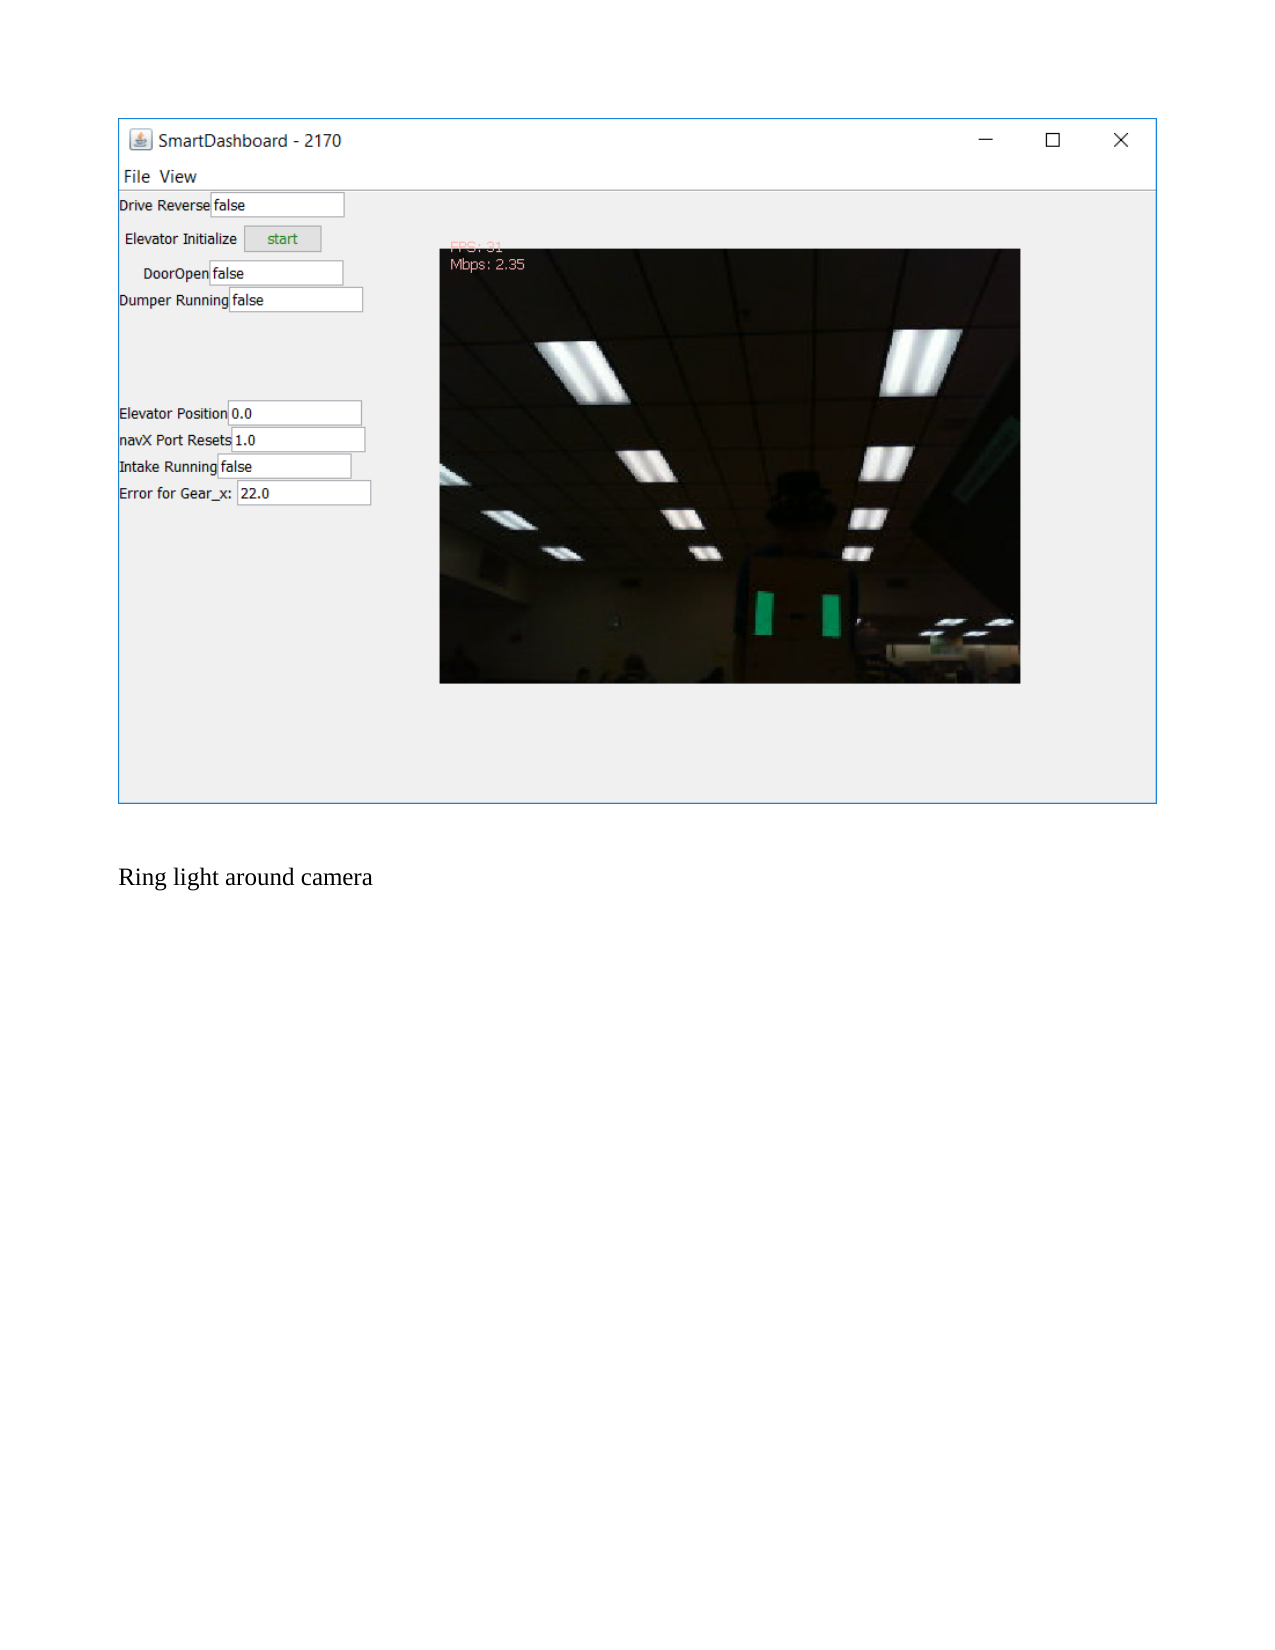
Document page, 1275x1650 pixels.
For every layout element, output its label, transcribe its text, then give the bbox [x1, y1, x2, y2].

text Ring light around camera [118, 862, 1157, 890]
picture [118, 118, 1157, 804]
